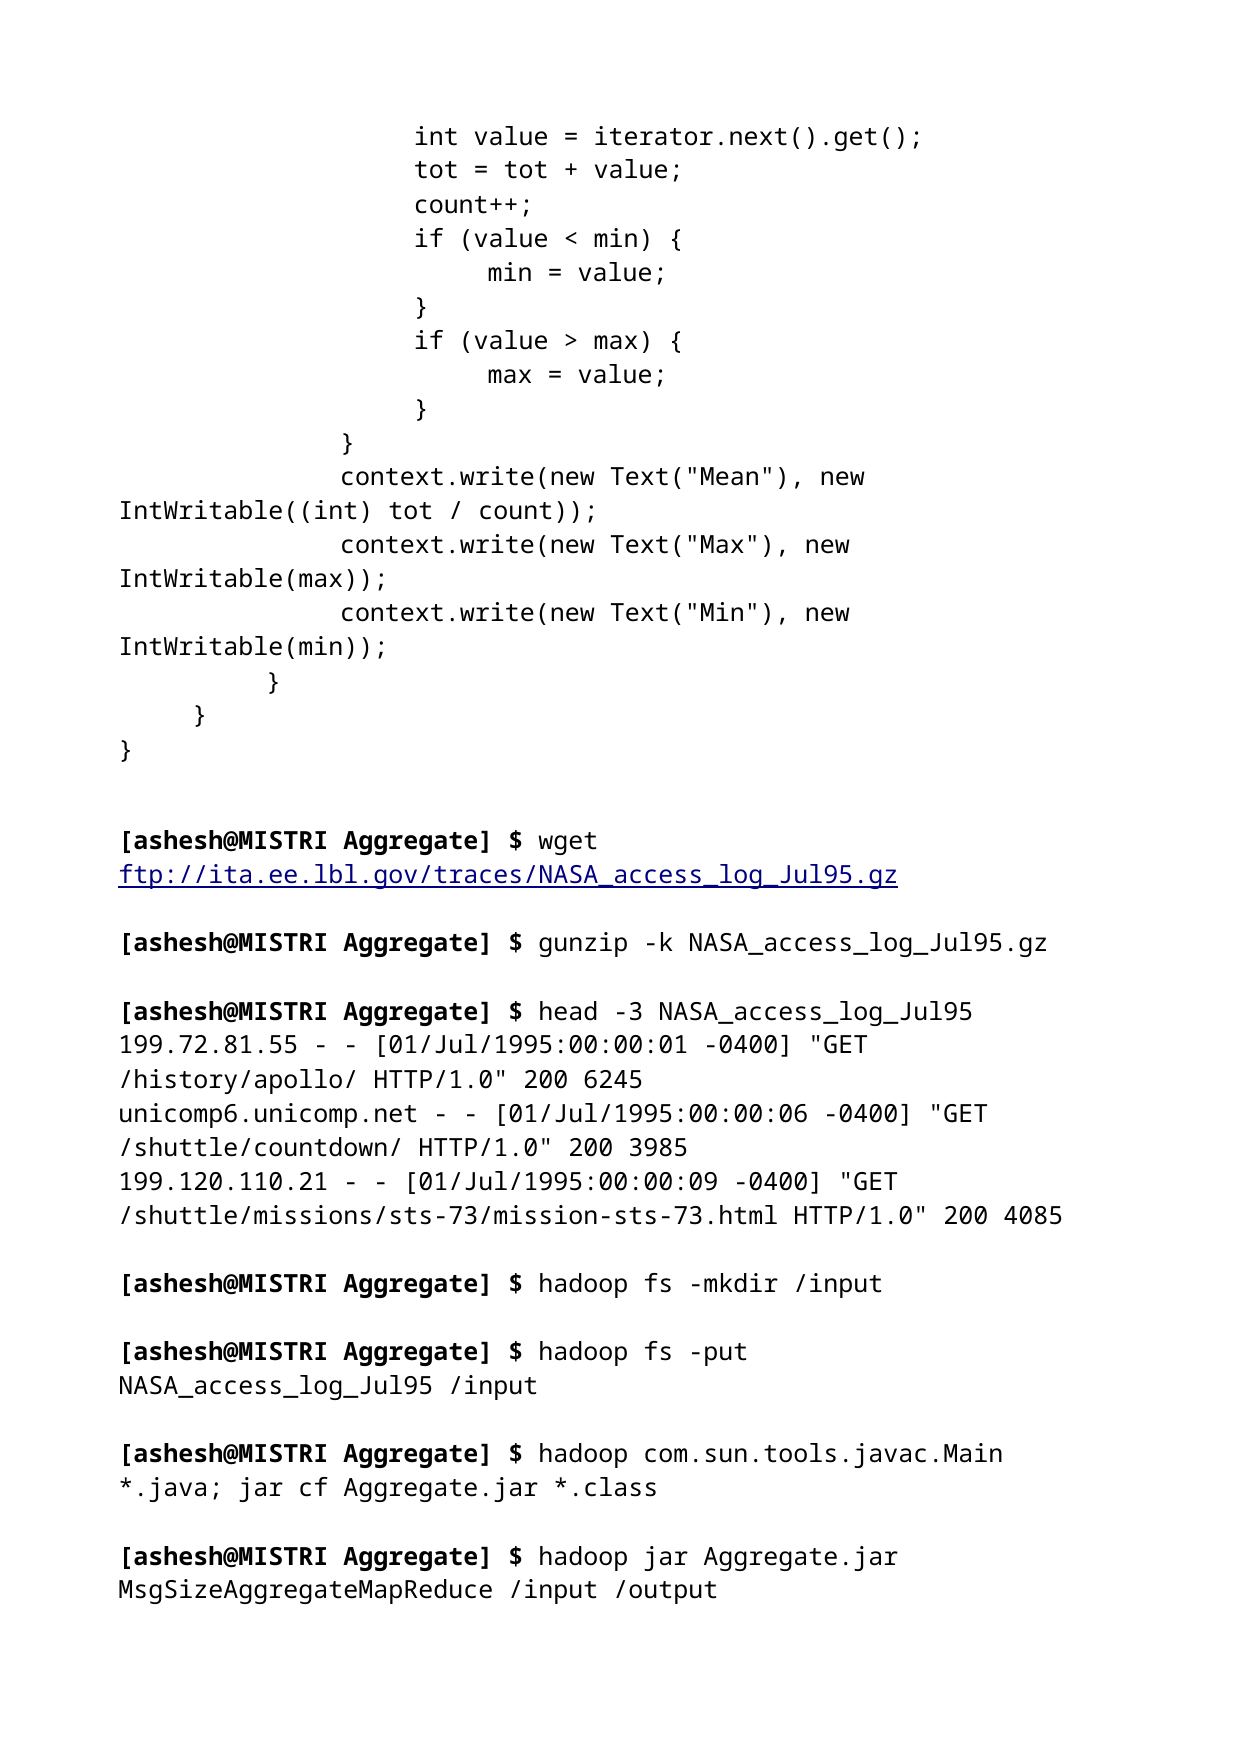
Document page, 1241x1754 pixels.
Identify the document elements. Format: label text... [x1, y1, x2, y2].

text } [118, 697, 1122, 731]
text [ashesh@MISTRI Aggregate] $ hadoop jar Aggregate.jar MsgSizeAggregateMapReduce /input /output [118, 1538, 1122, 1606]
text if (value < min) { [118, 220, 1122, 254]
text } [118, 731, 1122, 765]
text int value = iterator.next().get(); [118, 118, 1122, 152]
text [ashesh@MISTRI Aggregate] $ wget ftp://ita.ee.lbl.gov/traces/NASA_access_log_Jul95.gz [118, 823, 1122, 891]
text unicomp6.unicomp.net - - [01/Jul/1995:00:00:06 -0400] "GET /shuttle/countdown/ HTTP/1.0" 200 3985 [118, 1095, 1122, 1163]
text context.write(new Text("Min"), new IntWritable(min)); [118, 595, 1122, 663]
text if (value > max) { [118, 322, 1122, 357]
text max = value; [118, 357, 1122, 391]
text context.write(new Text("Mean"), new IntWritable((int) tot / count)); [118, 459, 1122, 527]
text 199.72.81.55 - - [01/Jul/1995:00:00:01 -0400] "GET /history/apollo/ HTTP/1.0" 200 6245 [118, 1027, 1122, 1095]
text [ashesh@MISTRI Aggregate] $ hadoop fs -mkdir /input [118, 1266, 1122, 1300]
text min = value; [118, 254, 1122, 288]
text tot = tot + value; [118, 152, 1122, 186]
text 199.120.110.21 - - [01/Jul/1995:00:00:09 -0400] "GET /shuttle/missions/sts-73/mission-sts-73.html HTTP/1.0" 200 4085 [118, 1163, 1122, 1232]
text } [118, 288, 1122, 322]
text [ashesh@MISTRI Aggregate] $ gunzip -k NASA_access_log_Jul95.gz [118, 925, 1122, 959]
text } [118, 425, 1122, 459]
text context.write(new Text("Max"), new IntWritable(max)); [118, 527, 1122, 595]
text [ashesh@MISTRI Aggregate] $ hadoop com.sun.tools.javac.Main *.java; jar cf Aggregate.jar *.class [118, 1436, 1122, 1504]
text [ashesh@MISTRI Aggregate] $ head -3 NASA_access_log_Jul95 [118, 993, 1122, 1027]
text count++; [118, 186, 1122, 220]
text } [118, 663, 1122, 697]
text } [118, 391, 1122, 425]
text [ashesh@MISTRI Aggregate] $ hadoop fs -put NASA_access_log_Jul95 /input [118, 1334, 1122, 1402]
